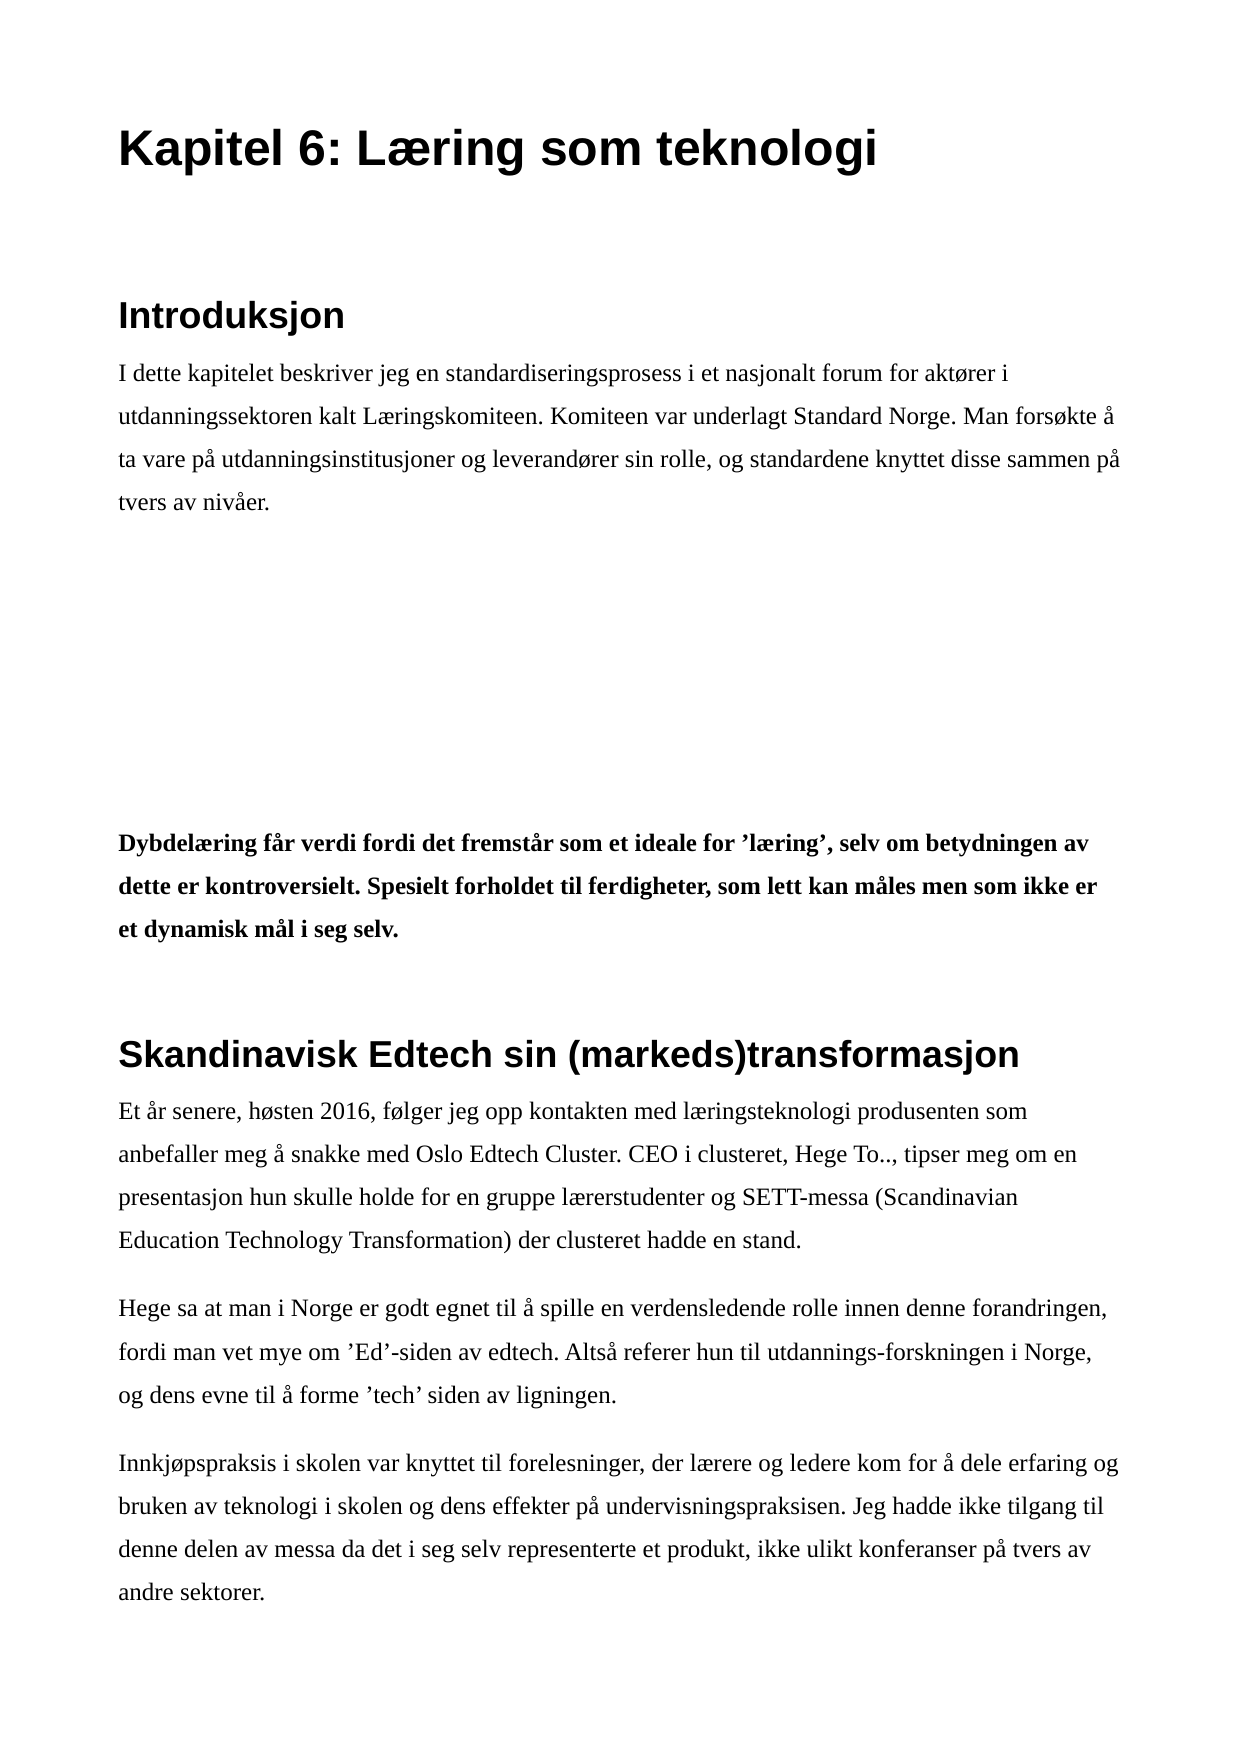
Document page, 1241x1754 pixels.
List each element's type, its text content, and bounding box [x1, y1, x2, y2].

subtitle Skandinavisk Edtech sin (markeds)transformasjon [118, 1032, 1122, 1075]
text Hege sa at man i Norge er godt egnet til å spille en verdensledende rolle innen denne forandringen, fordi man vet mye om ’Ed’-siden av edtech. Altså referer hun til utdannings-forskningen i Norge, og dens evne til å forme ’tech’ siden av ligningen. [118, 1293, 1122, 1408]
text Dybdelæring får verdi fordi det fremstår som et ideale for ’læring’, selv om betydningen av dette er kontroversielt. Spesielt forholdet til ferdigheter, som lett kan måles men som ikke er et dynamisk mål i seg selv. [118, 828, 1122, 943]
text Et år senere, høsten 2016, følger jeg opp kontakten med læringsteknologi produsenten som anbefaller meg å snakke med Oslo Edtech Cluster. CEO i clusteret, Hege To.., tipser meg om en presentasjon hun skulle holde for en gruppe lærerstudenter og SETT-messa (Scandinavian Education Technology Transformation) der clusteret hadde en stand. [118, 1096, 1122, 1254]
subtitle Kapitel 6: Læring som teknologi [118, 118, 1122, 176]
text I dette kapitelet beskriver jeg en standardiseringsprosess i et nasjonalt forum for aktører i utdanningssektoren kalt Læringskomiteen. Komiteen var underlagt Standard Norge. Man forsøkte å ta vare på utdanningsinstitusjoner og leverandører sin rolle, og standardene knyttet disse sammen på tvers av nivåer. [118, 358, 1122, 516]
text Innkjøpspraksis i skolen var knyttet til forelesninger, der lærere og ledere kom for å dele erfaring og bruken av teknologi i skolen og dens effekter på undervisningspraksisen. Jeg hadde ikke tilgang til denne delen av messa da det i seg selv representerte et produkt, ikke ulikt konferanser på tvers av andre sektorer. [118, 1448, 1122, 1606]
subtitle Introduksjon [118, 294, 1122, 337]
